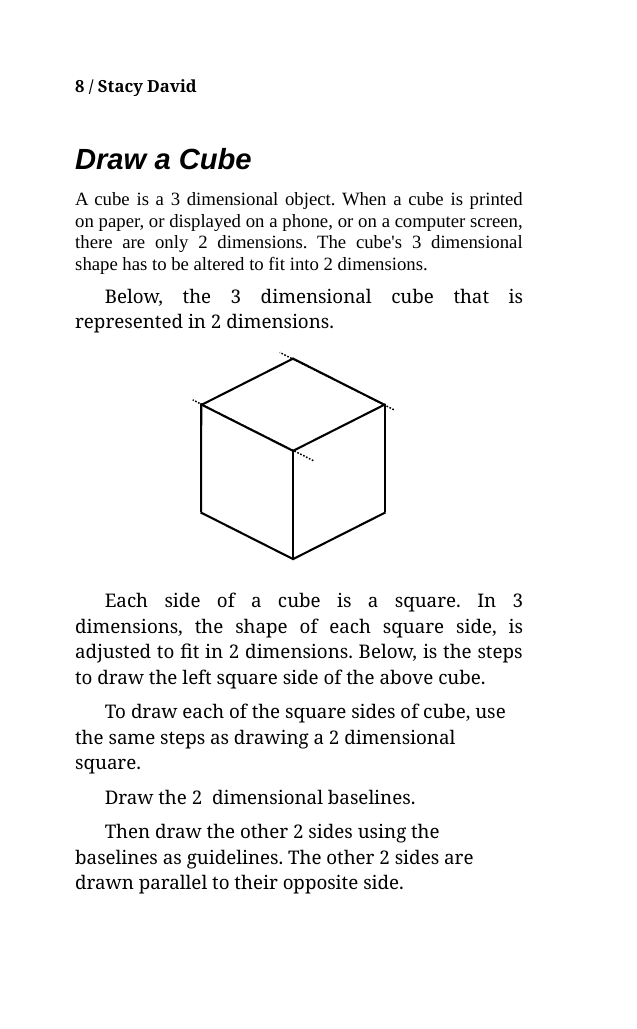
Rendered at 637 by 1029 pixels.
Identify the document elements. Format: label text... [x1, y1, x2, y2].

text A cube is a 3 dimensional object. When a cube is printed on paper, or displayed on a phone, or on a computer screen, there are only 2 dimensions. The cube's 3 dimensional shape has to be altered to fit into 2 dimensions. [75, 188, 523, 274]
subtitle Draw a Cube [75, 142, 523, 176]
text Draw the 2 dimensional baselines. [75, 784, 523, 809]
text Below, the 3 dimensional cube that is represented in 2 dimensions. [75, 283, 523, 334]
text Each side of a cube is a square. In 3 dimensions, the shape of each square side, is adjusted to fit in 2 dimensions. Below, is the steps to draw the left square side of the above cube. [75, 587, 523, 689]
text To draw each of the square sides of cube, use the same steps as drawing a 2 dimensional square. [75, 698, 523, 775]
text Then draw the other 2 sides using the baselines as guidelines. The other 2 sides are drawn parallel to their opposite side. [75, 818, 523, 895]
